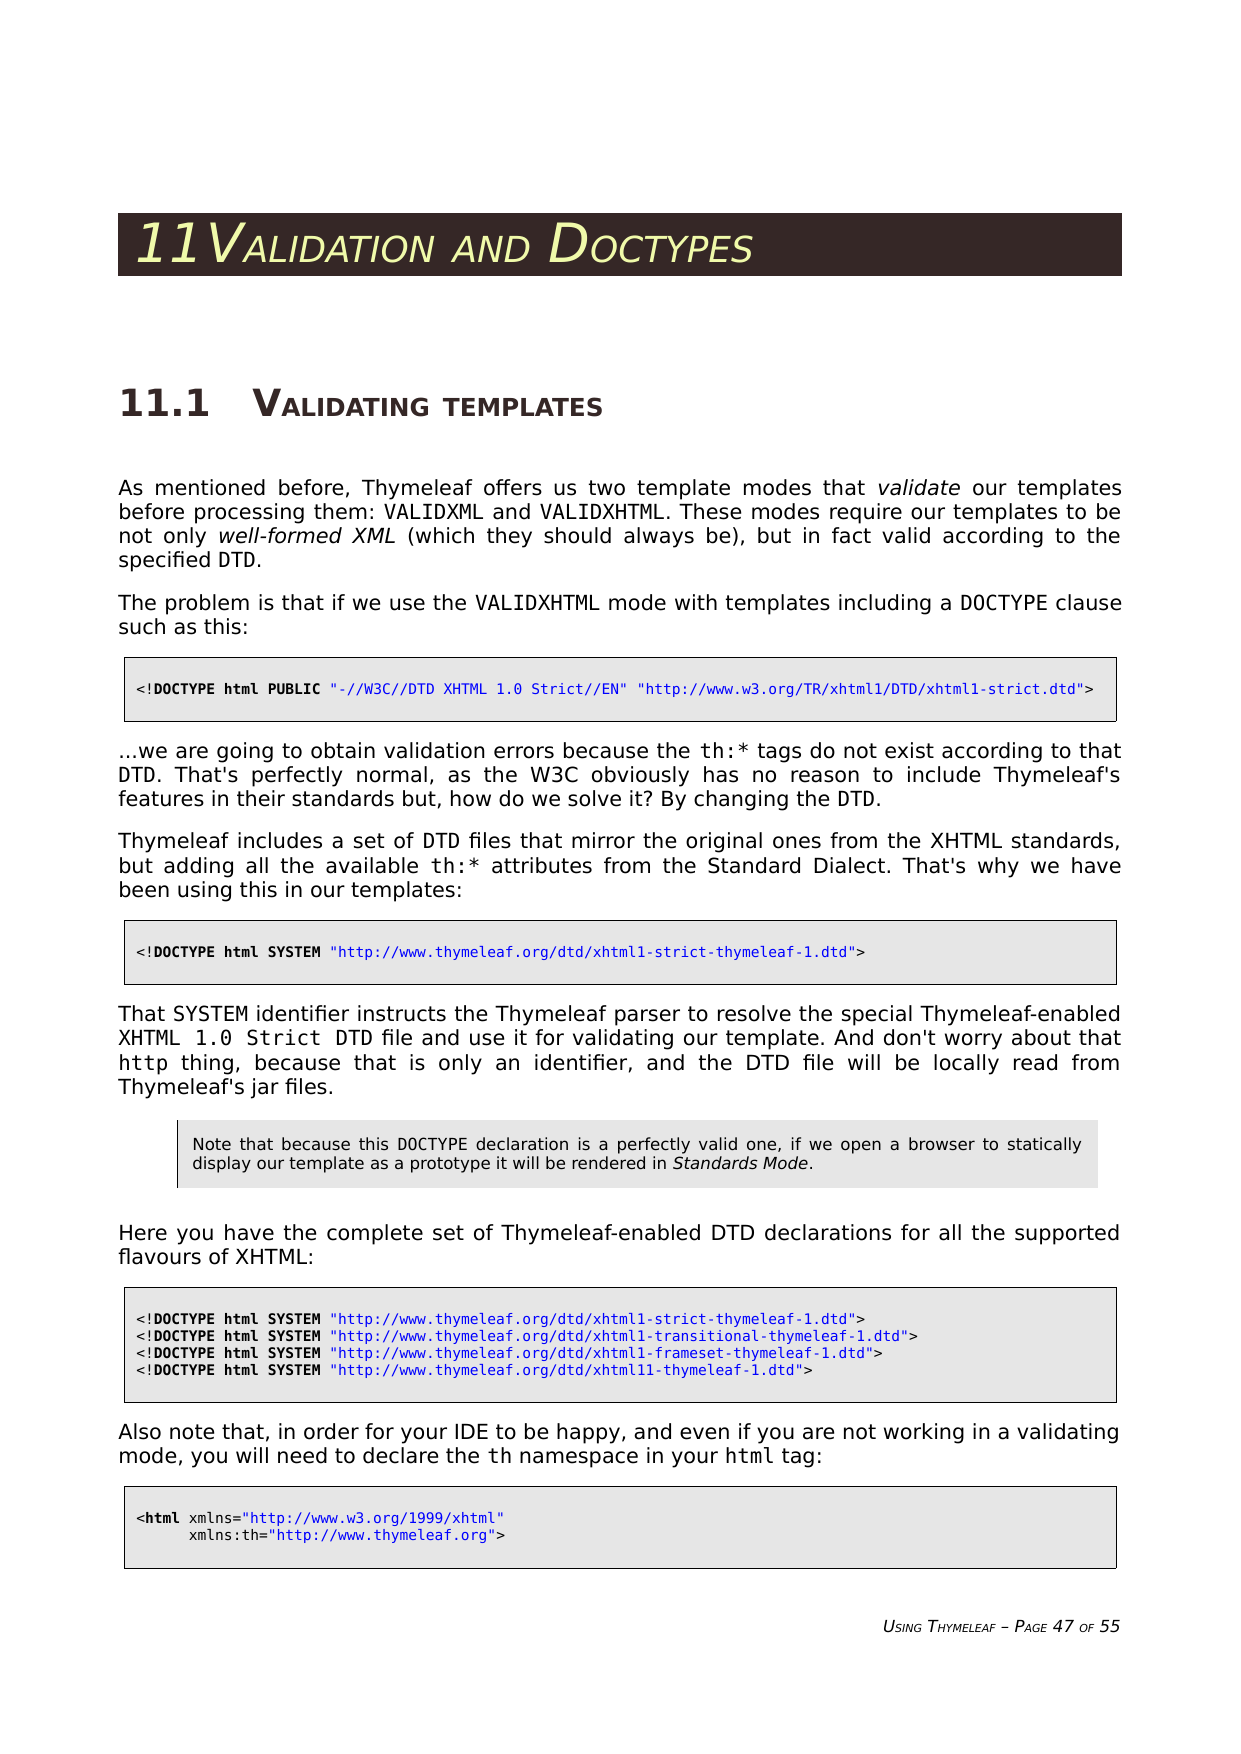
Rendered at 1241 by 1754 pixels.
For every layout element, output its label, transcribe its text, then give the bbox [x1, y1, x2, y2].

text <!DOCTYPE html SYSTEM "http://www.thymeleaf.org/dtd/xhtml1-strict-thymeleaf-1.dtd"> <!DOCTYPE html SYSTEM "http://www.thymeleaf.org/dtd/xhtml1-transitional-thymeleaf-1.dtd"> <!DOCTYPE html SYSTEM "http://www.thymeleaf.org/dtd/xhtml1-frameset-thymeleaf-1.dtd"> <!DOCTYPE html SYSTEM "http://www.thymeleaf.org/dtd/xhtml11-thymeleaf-1.dtd"> [125, 1288, 1116, 1402]
text Also note that, in order for your IDE to be happy, and even if you are not working in a validating mode, you will need to declare the th namespace in your html tag: [118, 1420, 1122, 1469]
text <html xmlns="http://www.w3.org/1999/xhtml" xmlns:th="http://www.thymeleaf.org"> [125, 1487, 1116, 1568]
text The problem is that if we use the VALIDXHTML mode with templates including a DOCTYPE clause such as this: [118, 591, 1122, 639]
text As mentioned before, Thymeleaf offers us two template modes that validate our templates before processing them: VALIDXML and VALIDXHTML. These modes require our templates to be not only well-formed XML (which they should always be), but in fact valid according to the specified DTD. [118, 476, 1122, 573]
subtitle Validation and Doctypes [118, 213, 1122, 276]
text Thymeleaf includes a set of DTD files that mirror the original ones from the XHTML standards, but adding all the available th:* attributes from the Standard Dialect. That's why we have been using this in our templates: [118, 829, 1122, 902]
text That SYSTEM identifier instructs the Thymeleaf parser to resolve the special Thymeleaf-enabled XHTML 1.0 Strict DTD file and use it for validating our template. And don't worry about that http thing, because that is only an identifier, and the DTD file will be locally read from Thymeleaf's jar files. [118, 1002, 1122, 1099]
text <!DOCTYPE html SYSTEM "http://www.thymeleaf.org/dtd/xhtml1-strict-thymeleaf-1.dtd"> [125, 921, 1116, 984]
subtitle Validating templates [118, 382, 1122, 426]
text Here you have the complete set of Thymeleaf-enabled DTD declarations for all the supported flavours of XHTML: [118, 1221, 1122, 1269]
text ...we are going to obtain validation errors because the th:* tags do not exist according to that DTD. That's perfectly normal, as the W3C obviously has no reason to include Thymeleaf's features in their standards but, how do we solve it? By changing the DTD. [118, 739, 1122, 812]
text <!DOCTYPE html PUBLIC "-//W3C//DTD XHTML 1.0 Strict//EN" "http://www.w3.org/TR/xhtml1/DTD/xhtml1-strict.dtd"> [125, 658, 1116, 721]
text Note that because this DOCTYPE declaration is a perfectly valid one, if we open a browser to statically display our template as a prototype it will be rendered in Standards Mode. [178, 1120, 1098, 1188]
